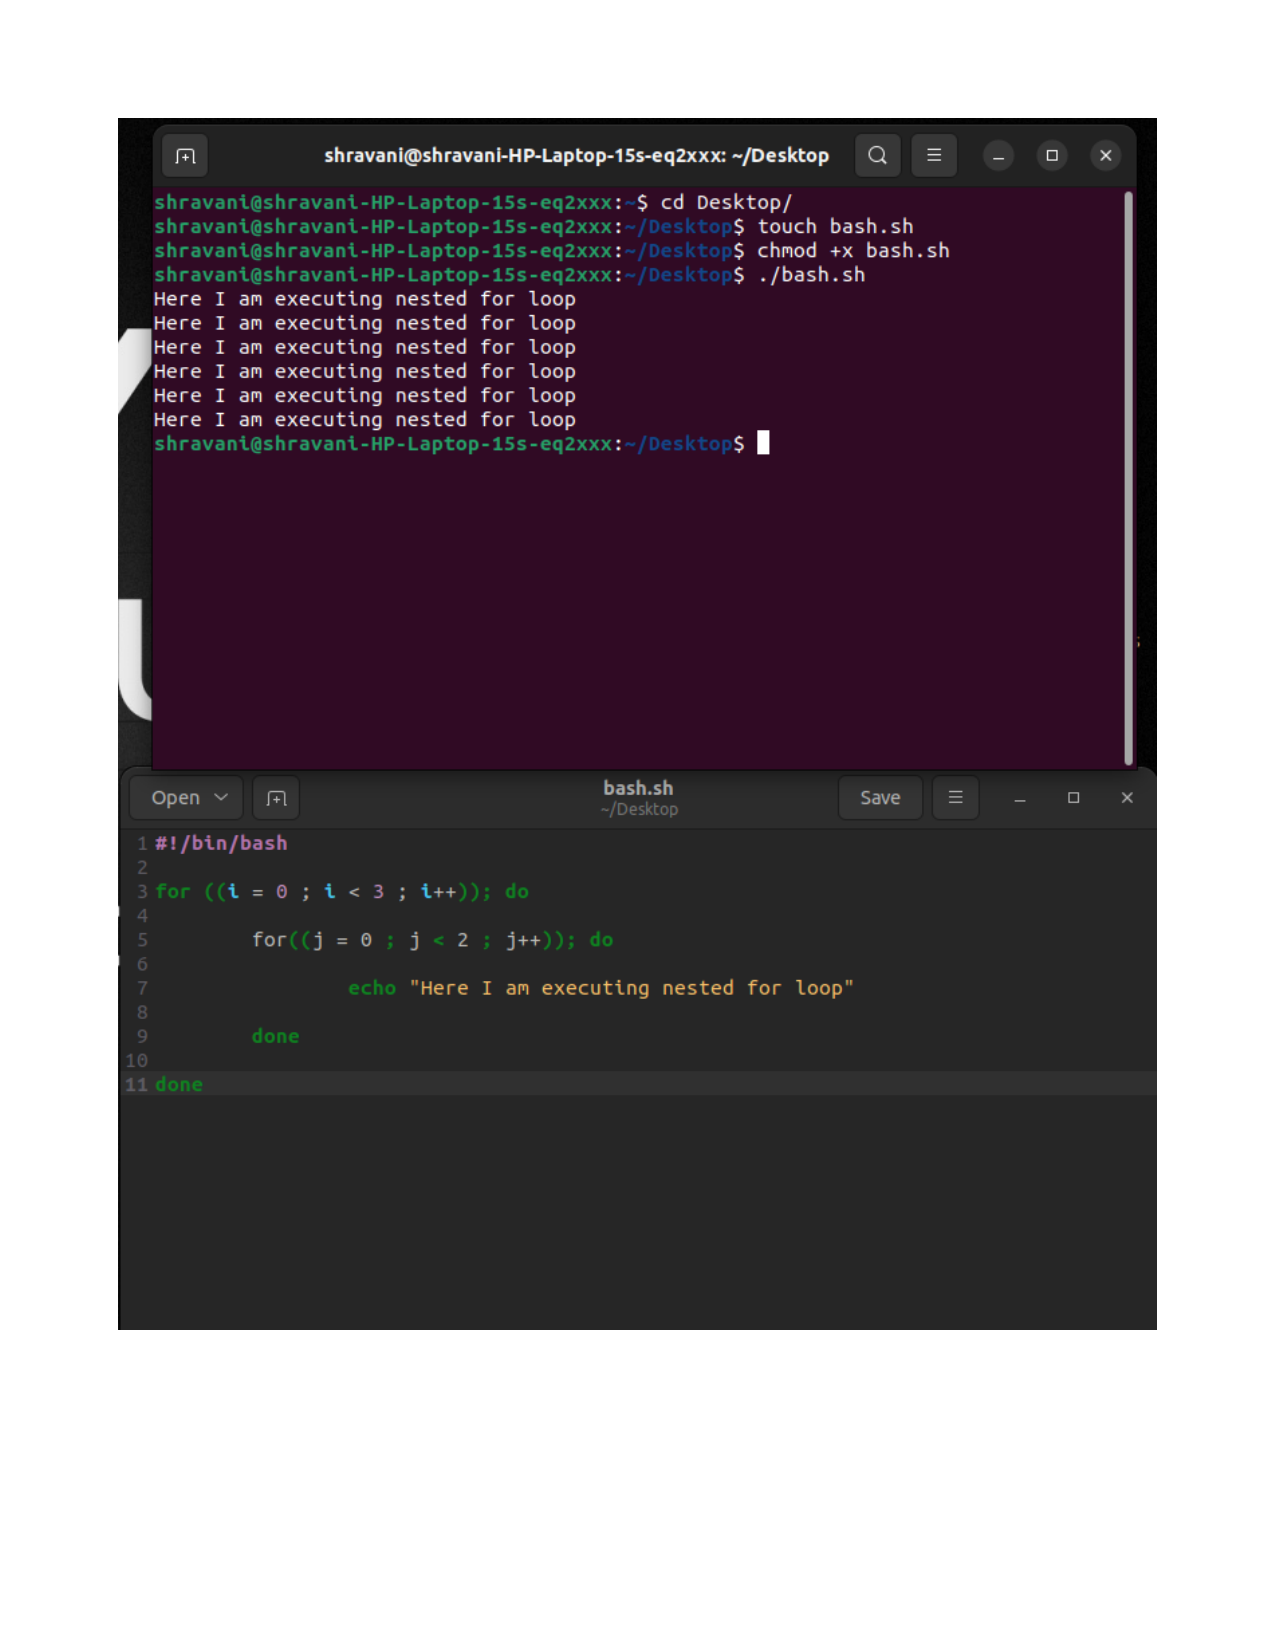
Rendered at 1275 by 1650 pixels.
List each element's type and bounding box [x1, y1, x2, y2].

picture [118, 118, 1157, 1330]
